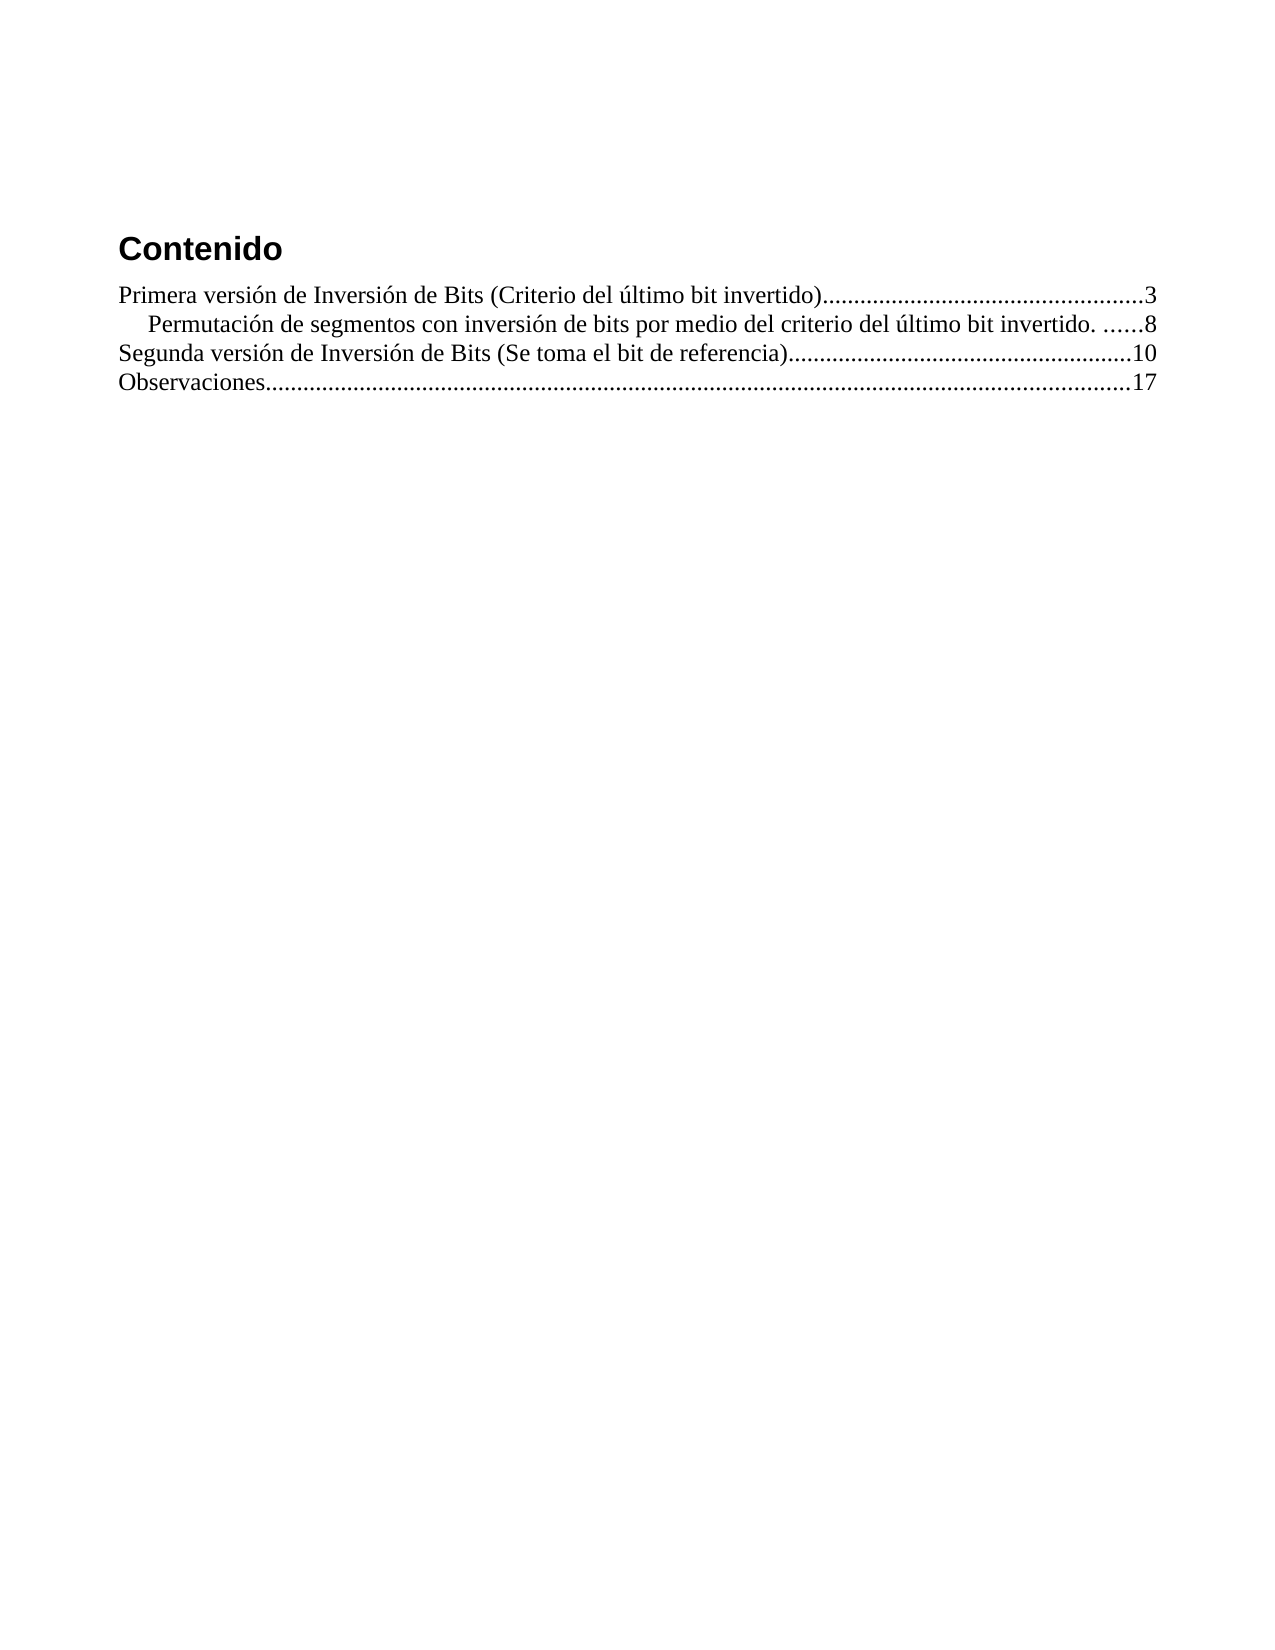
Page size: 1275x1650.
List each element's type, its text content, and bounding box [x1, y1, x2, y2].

text Permutación de segmentos con inversión de bits por medio del criterio del último bit invertido. 8 [148, 309, 1157, 338]
subtitle Contenido [118, 229, 1157, 268]
text Primera versión de Inversión de Bits (Criterio del último bit invertido) 3 [118, 280, 1157, 309]
text Observaciones 17 [118, 367, 1157, 395]
text Segunda versión de Inversión de Bits (Se toma el bit de referencia) 10 [118, 338, 1157, 367]
